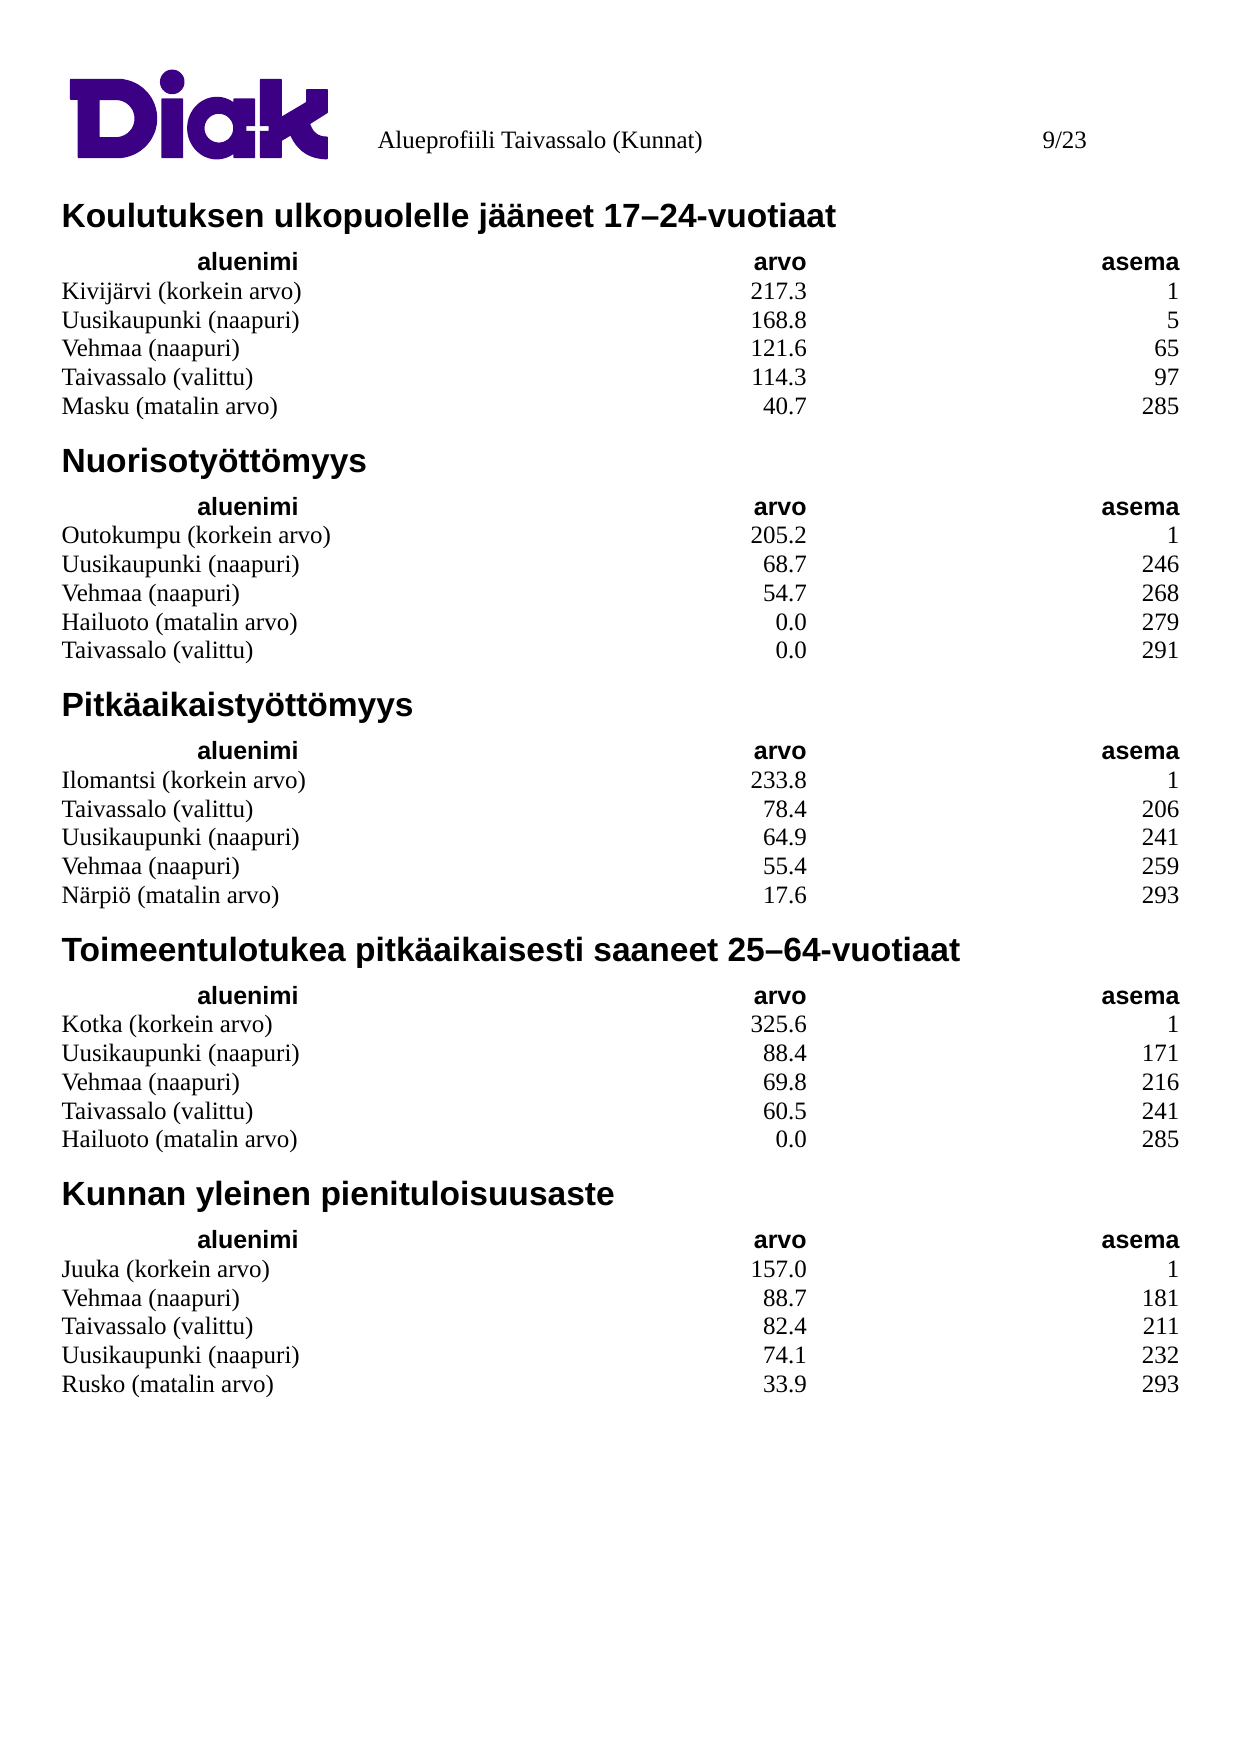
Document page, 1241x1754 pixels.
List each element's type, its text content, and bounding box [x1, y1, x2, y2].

table_header arvo [434, 492, 806, 521]
table_cell Hailuoto (matalin arvo) [61, 1125, 434, 1153]
subtitle Nuorisotyöttömyys [61, 441, 1179, 479]
table_cell 78.4 [434, 794, 806, 822]
table_cell 0.0 [434, 607, 806, 636]
table_cell 1 [806, 1254, 1179, 1283]
table_cell Uusikaupunki (naapuri) [61, 1038, 434, 1067]
subtitle Koulutuksen ulkopuolelle jääneet 17–24-vuotiaat [61, 196, 1179, 235]
table_cell 82.4 [434, 1311, 806, 1340]
subtitle Kunnan yleinen pienituloisuusaste [61, 1174, 1179, 1213]
table_cell 241 [806, 1096, 1179, 1124]
table_cell 279 [806, 607, 1179, 636]
table_header aluenimi [61, 981, 434, 1009]
table_cell Juuka (korkein arvo) [61, 1254, 434, 1283]
table_cell Masku (matalin arvo) [61, 391, 434, 420]
table_cell Taivassalo (valittu) [61, 1096, 434, 1124]
table_cell 293 [806, 1369, 1179, 1398]
table_cell 268 [806, 578, 1179, 607]
table_cell 181 [806, 1283, 1179, 1311]
table_header asema [806, 247, 1179, 276]
table_cell 88.7 [434, 1283, 806, 1311]
table_cell 232 [806, 1340, 1179, 1369]
table_cell 33.9 [434, 1369, 806, 1398]
table_cell Taivassalo (valittu) [61, 794, 434, 822]
table_cell Kivijärvi (korkein arvo) [61, 276, 434, 305]
table_header aluenimi [61, 1225, 434, 1254]
table_header asema [806, 981, 1179, 1009]
table_header arvo [434, 981, 806, 1009]
table_cell 54.7 [434, 578, 806, 607]
table_cell 325.6 [434, 1010, 806, 1038]
table_cell Taivassalo (valittu) [61, 636, 434, 664]
table_cell Vehmaa (naapuri) [61, 578, 434, 607]
table_cell Uusikaupunki (naapuri) [61, 823, 434, 851]
table_cell Rusko (matalin arvo) [61, 1369, 434, 1398]
table_cell 211 [806, 1311, 1179, 1340]
table_cell 5 [806, 305, 1179, 333]
table_cell 40.7 [434, 391, 806, 420]
table_cell 285 [806, 391, 1179, 420]
table_cell Taivassalo (valittu) [61, 1311, 434, 1340]
table_cell 171 [806, 1038, 1179, 1067]
table_cell 259 [806, 851, 1179, 880]
table_header aluenimi [61, 247, 434, 276]
table_cell 216 [806, 1067, 1179, 1096]
table_cell Vehmaa (naapuri) [61, 1067, 434, 1096]
table_cell 1 [806, 1010, 1179, 1038]
table_cell 0.0 [434, 636, 806, 664]
table_cell 97 [806, 362, 1179, 391]
table_cell Uusikaupunki (naapuri) [61, 305, 434, 333]
table_cell 206 [806, 794, 1179, 822]
table_cell 291 [806, 636, 1179, 664]
table_cell 60.5 [434, 1096, 806, 1124]
table_cell 157.0 [434, 1254, 806, 1283]
table_cell 64.9 [434, 823, 806, 851]
table_cell Vehmaa (naapuri) [61, 851, 434, 880]
table_cell 168.8 [434, 305, 806, 333]
table_cell 246 [806, 549, 1179, 578]
table_cell Vehmaa (naapuri) [61, 334, 434, 362]
table_header asema [806, 492, 1179, 521]
table_cell 68.7 [434, 549, 806, 578]
table_cell Hailuoto (matalin arvo) [61, 607, 434, 636]
table_cell Närpiö (matalin arvo) [61, 880, 434, 909]
table_cell 233.8 [434, 765, 806, 794]
table_header asema [806, 736, 1179, 765]
table_cell 1 [806, 521, 1179, 549]
table_cell Kotka (korkein arvo) [61, 1010, 434, 1038]
table_cell 285 [806, 1125, 1179, 1153]
table_cell Outokumpu (korkein arvo) [61, 521, 434, 549]
table_cell 17.6 [434, 880, 806, 909]
table_header arvo [434, 736, 806, 765]
table_cell 55.4 [434, 851, 806, 880]
table_header aluenimi [61, 492, 434, 521]
table_cell 205.2 [434, 521, 806, 549]
table_cell 88.4 [434, 1038, 806, 1067]
table_cell 1 [806, 765, 1179, 794]
table_cell 69.8 [434, 1067, 806, 1096]
table_cell 293 [806, 880, 1179, 909]
table_cell 0.0 [434, 1125, 806, 1153]
subtitle Pitkäaikaistyöttömyys [61, 685, 1179, 724]
table_cell Uusikaupunki (naapuri) [61, 1340, 434, 1369]
table_header arvo [434, 1225, 806, 1254]
table_cell 1 [806, 276, 1179, 305]
table_header aluenimi [61, 736, 434, 765]
table_cell 65 [806, 334, 1179, 362]
table_cell 114.3 [434, 362, 806, 391]
table_cell Ilomantsi (korkein arvo) [61, 765, 434, 794]
table_cell Taivassalo (valittu) [61, 362, 434, 391]
table_cell 74.1 [434, 1340, 806, 1369]
table_header asema [806, 1225, 1179, 1254]
table_cell Vehmaa (naapuri) [61, 1283, 434, 1311]
subtitle Toimeentulotukea pitkäaikaisesti saaneet 25–64-vuotiaat [61, 929, 1179, 968]
table_cell 121.6 [434, 334, 806, 362]
table_cell 217.3 [434, 276, 806, 305]
table_cell Uusikaupunki (naapuri) [61, 549, 434, 578]
table_header arvo [434, 247, 806, 276]
table_cell 241 [806, 823, 1179, 851]
